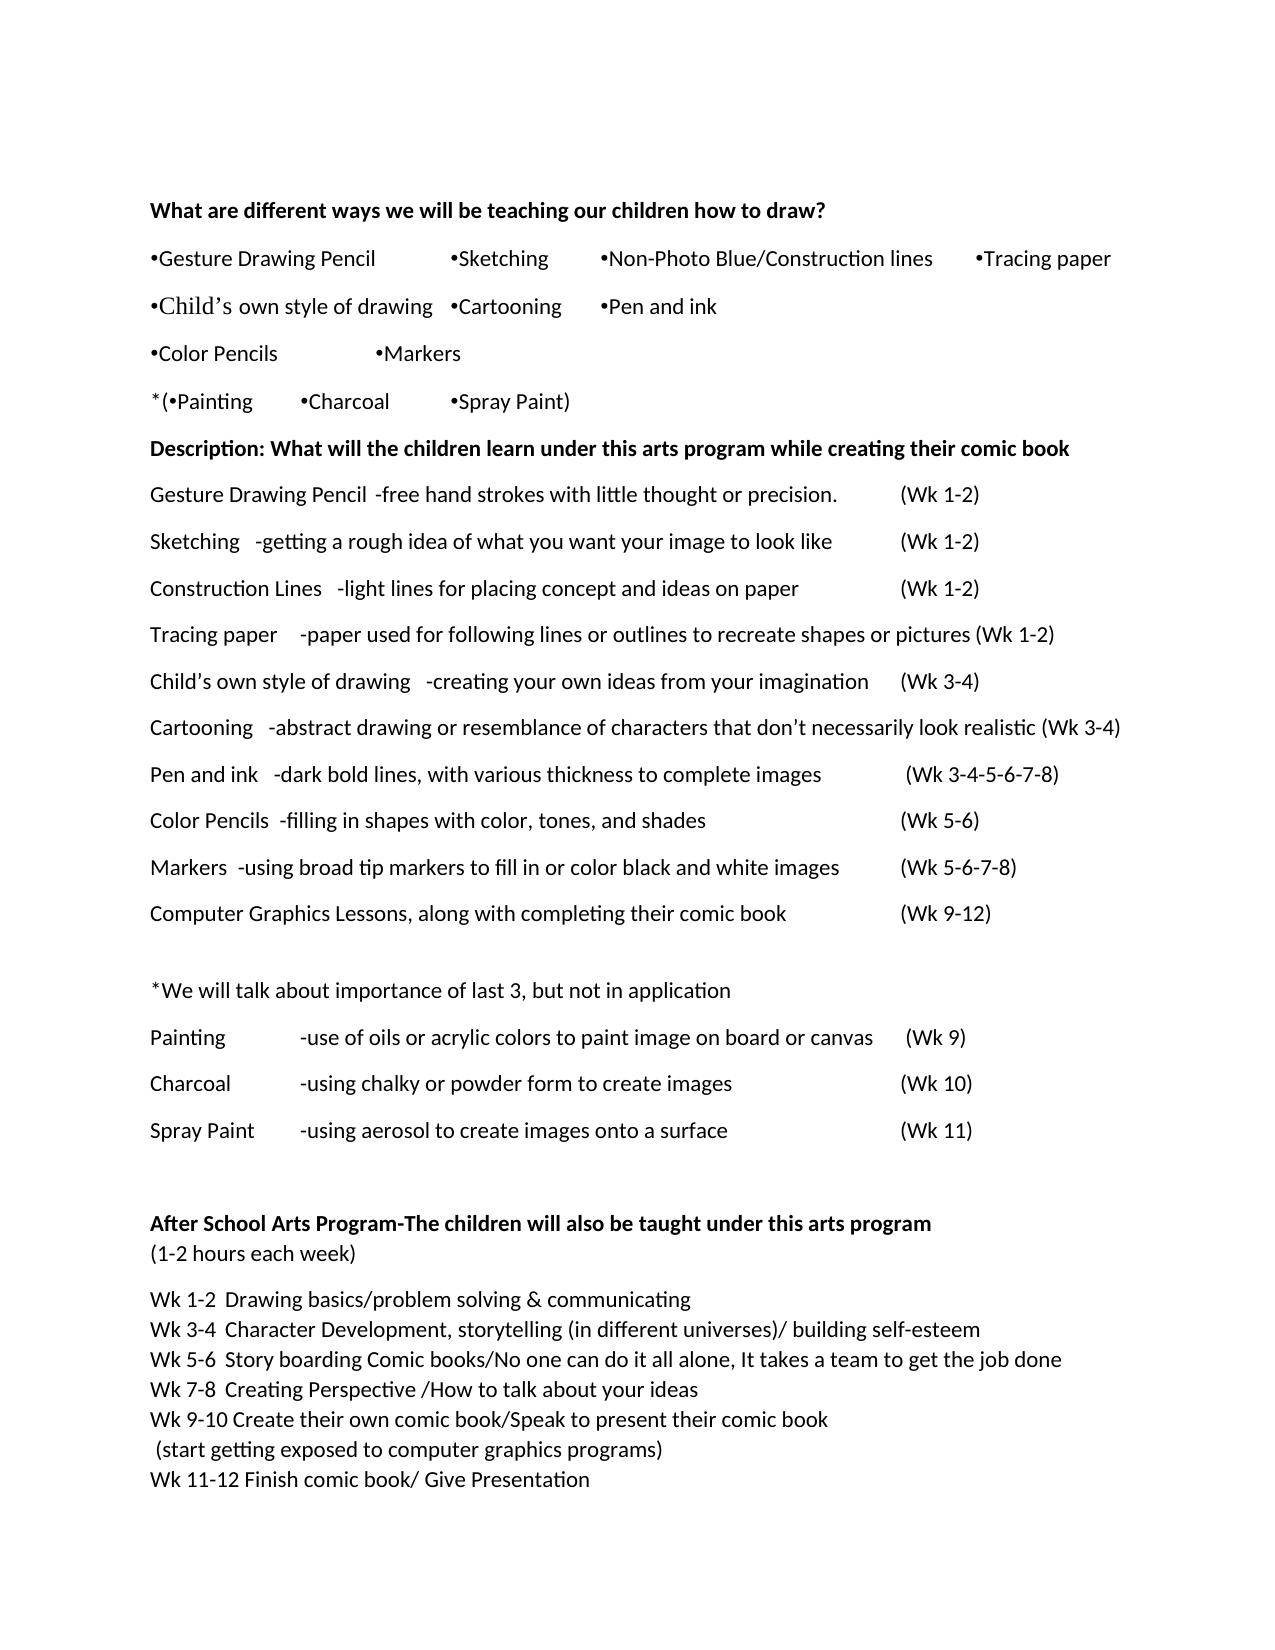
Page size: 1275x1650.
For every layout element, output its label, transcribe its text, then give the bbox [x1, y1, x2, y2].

text Cartooning -abstract drawing or resemblance of characters that don’t necessarily look realistic (Wk 3-4) [150, 713, 1125, 741]
text What are different ways we will be teaching our children how to draw? [150, 197, 1125, 224]
text •Color Pencils •Markers [150, 338, 1125, 368]
text Markers -using broad tip markers to fill in or color black and white images (Wk 5-6-7-8) [150, 853, 1125, 881]
text Pen and ink -dark bold lines, with various thickness to complete images (Wk 3-4-5-6-7-8) [150, 760, 1125, 788]
text Gesture Drawing Pencil -free hand strokes with little thought or precision. (Wk 1-2) [150, 481, 1125, 508]
text Sketching -getting a rough idea of what you want your image to look like (Wk 1-2) [150, 527, 1125, 555]
text Charcoal -using chalky or powder form to create images (Wk 10) [150, 1069, 1125, 1097]
text Description: What will the children learn under this arts program while creating their comic book [150, 434, 1125, 462]
text *We will talk about importance of last 3, but not in application [150, 976, 1125, 1004]
text Wk 1-2 Drawing basics/problem solving & communicating Wk 3-4 Character Development, storytelling (in different universes)/ building self-esteem Wk 5-6 Story boarding Comic books/No one can do it all alone, It takes a team to get the job done Wk 7-8 Creating Perspective /How to talk about your ideas Wk 9-10 Create their own comic book/Speak to present their comic book (start getting exposed to computer graphics programs) Wk 11-12 Finish comic book/ Give Presentation [150, 1285, 1125, 1493]
text Painting -use of oils or acrylic colors to paint image on board or canvas (Wk 9) [150, 1023, 1125, 1051]
text Child’s own style of drawing -creating your own ideas from your imagination (Wk 3-4) [150, 667, 1125, 695]
text Tracing paper -paper used for following lines or outlines to recreate shapes or pictures (Wk 1-2) [150, 620, 1125, 648]
text After School Arts Program-The children will also be taught under this arts program (1-2 hours each week) [150, 1209, 1125, 1267]
text Color Pencils -filling in shapes with color, tones, and shades (Wk 5-6) [150, 806, 1125, 834]
text Construction Lines -light lines for placing concept and ideas on paper (Wk 1-2) [150, 574, 1125, 602]
text Computer Graphics Lessons, along with completing their comic book (Wk 9-12) [150, 899, 1125, 957]
text •Child’s own style of drawing •Cartooning •Pen and ink [150, 291, 1125, 320]
text •Gesture Drawing Pencil •Sketching •Non-Photo Blue/Construction lines •Tracing paper [150, 243, 1125, 272]
text *(•Painting •Charcoal •Spray Paint) [150, 386, 1125, 415]
text Spray Paint -using aerosol to create images onto a surface (Wk 11) [150, 1116, 1125, 1144]
